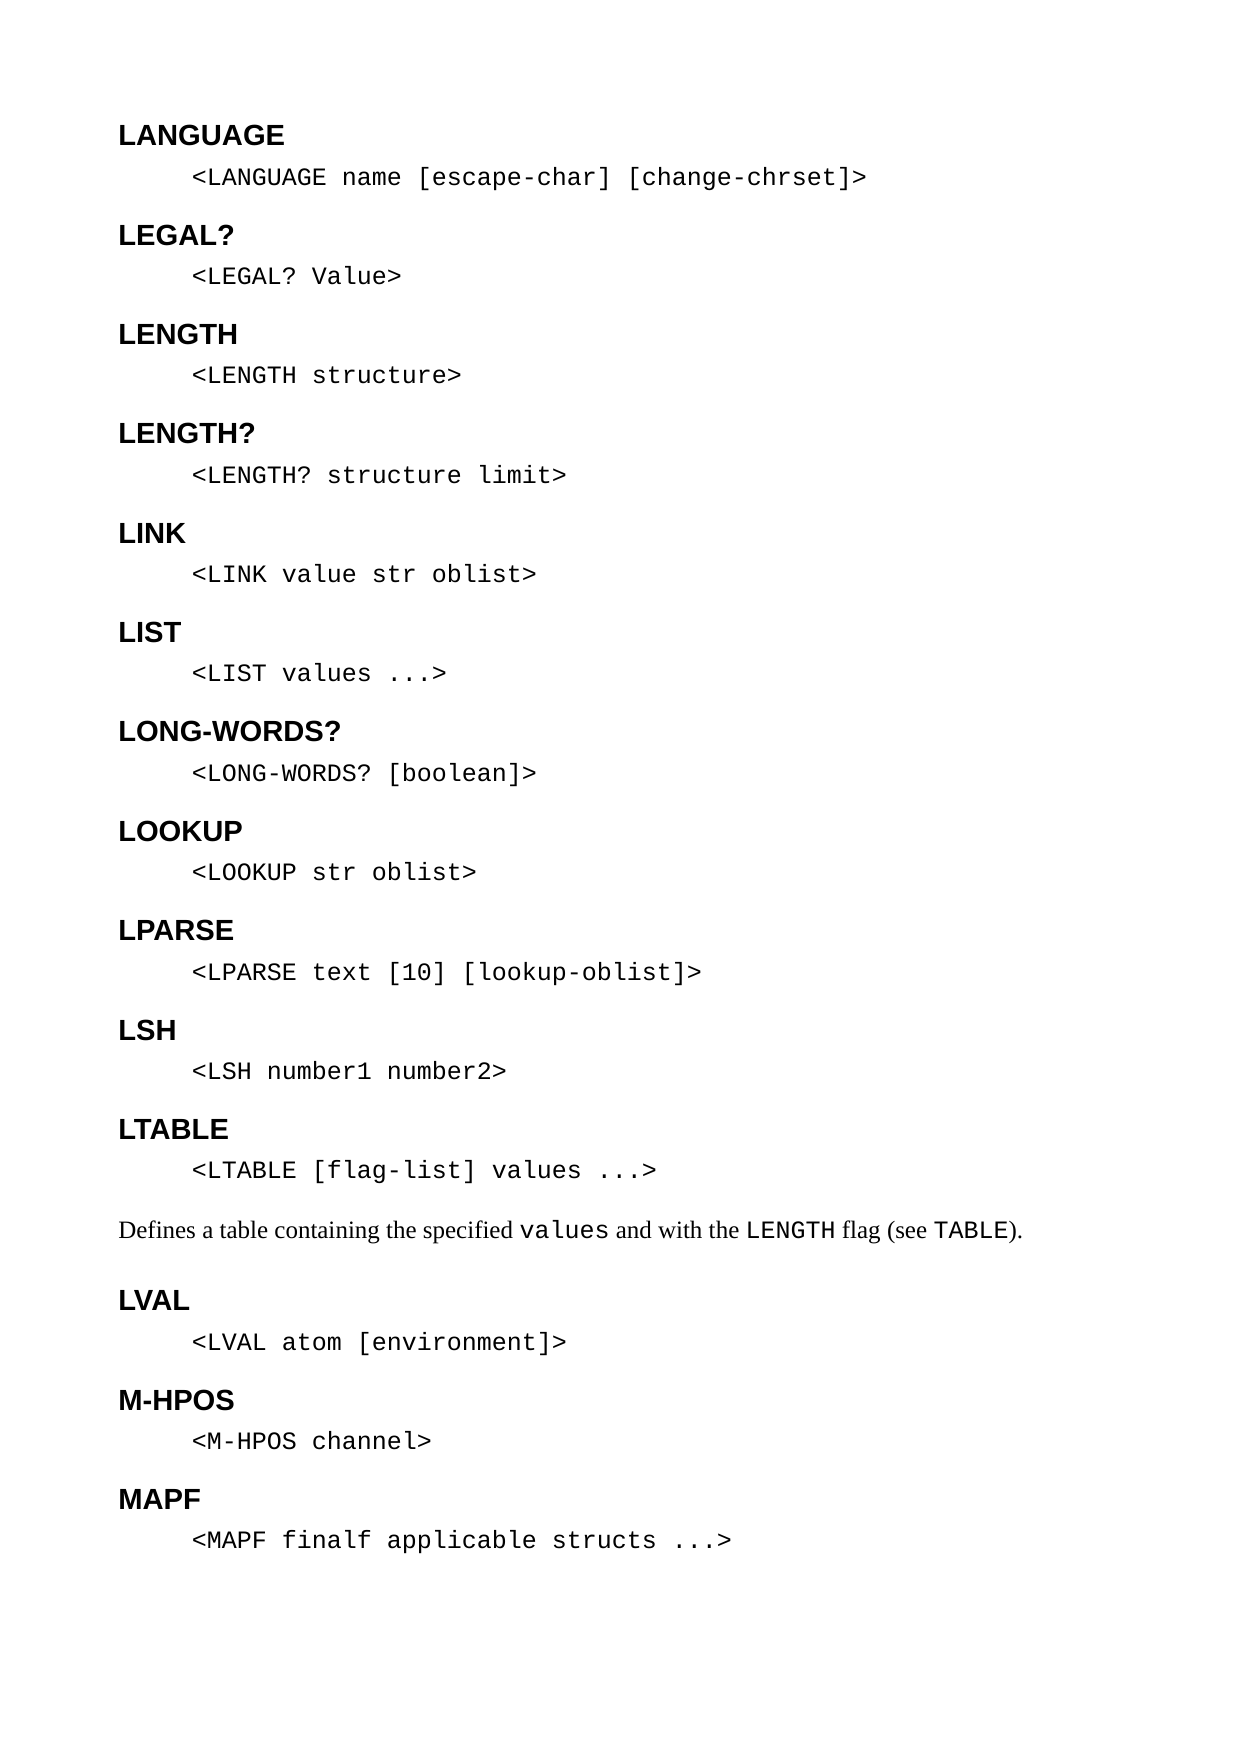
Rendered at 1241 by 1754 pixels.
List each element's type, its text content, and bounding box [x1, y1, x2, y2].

subtitle LVAL [118, 1283, 1122, 1317]
text <LINK value str oblist> [192, 562, 1122, 590]
text <M-HPOS channel> [192, 1429, 1122, 1457]
text Defines a table containing the specified values and with the LENGTH flag (see TABLE). [118, 1215, 1122, 1246]
subtitle LONG-WORDS? [118, 714, 1122, 748]
text <LSH number1 number2> [192, 1058, 1122, 1087]
text <MAPF finalf applicable structs ...> [192, 1528, 1122, 1556]
subtitle LANGUAGE [118, 118, 1122, 152]
text <LIST values ...> [192, 661, 1122, 689]
subtitle LOOKUP [118, 814, 1122, 847]
subtitle M-HPOS [118, 1383, 1122, 1416]
text <LEGAL? Value> [192, 263, 1122, 292]
text <LVAL atom [environment]> [192, 1329, 1122, 1358]
subtitle LENGTH [118, 317, 1122, 350]
subtitle LSH [118, 1012, 1122, 1046]
text <LPARSE text [10] [lookup-oblist]> [192, 959, 1122, 987]
subtitle LTABLE [118, 1112, 1122, 1145]
text <LENGTH structure> [192, 363, 1122, 391]
text <LONG-WORDS? [boolean]> [192, 760, 1122, 789]
subtitle LEGAL? [118, 217, 1122, 251]
text <LENGTH? structure limit> [192, 462, 1122, 491]
subtitle LPARSE [118, 913, 1122, 947]
text <LTABLE [flag-list] values ...> [192, 1158, 1122, 1186]
subtitle LINK [118, 516, 1122, 549]
text <LANGUAGE name [escape-char] [change-chrset]> [192, 164, 1122, 192]
text <LOOKUP str oblist> [192, 860, 1122, 888]
subtitle LIST [118, 615, 1122, 648]
subtitle MAPF [118, 1482, 1122, 1516]
subtitle LENGTH? [118, 416, 1122, 450]
